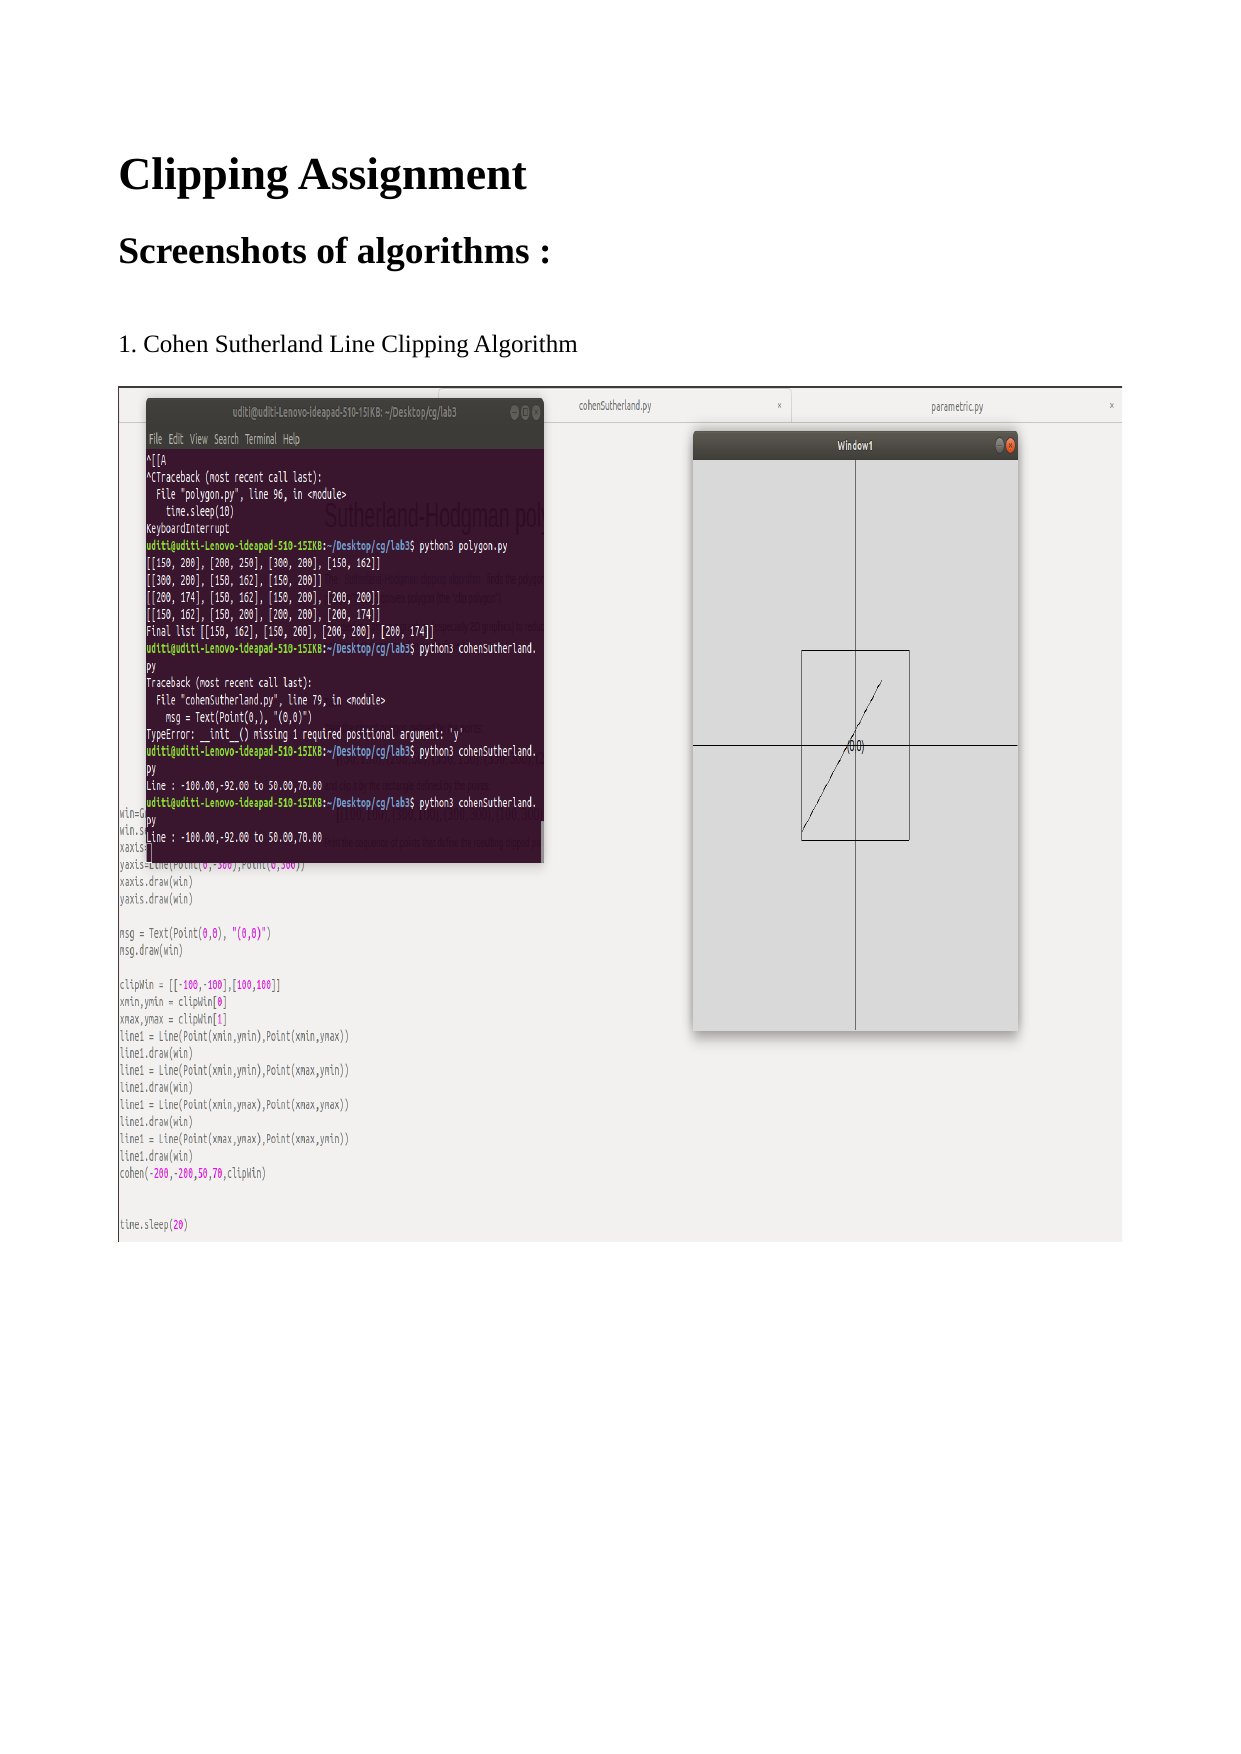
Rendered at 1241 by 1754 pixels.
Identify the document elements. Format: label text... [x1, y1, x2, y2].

picture [118, 386, 1123, 1242]
text Clipping Assignment [118, 147, 1122, 199]
text Screenshots of algorithms : [118, 228, 1122, 271]
text 1. Cohen Sutherland Line Clipping Algorithm [118, 329, 1122, 358]
